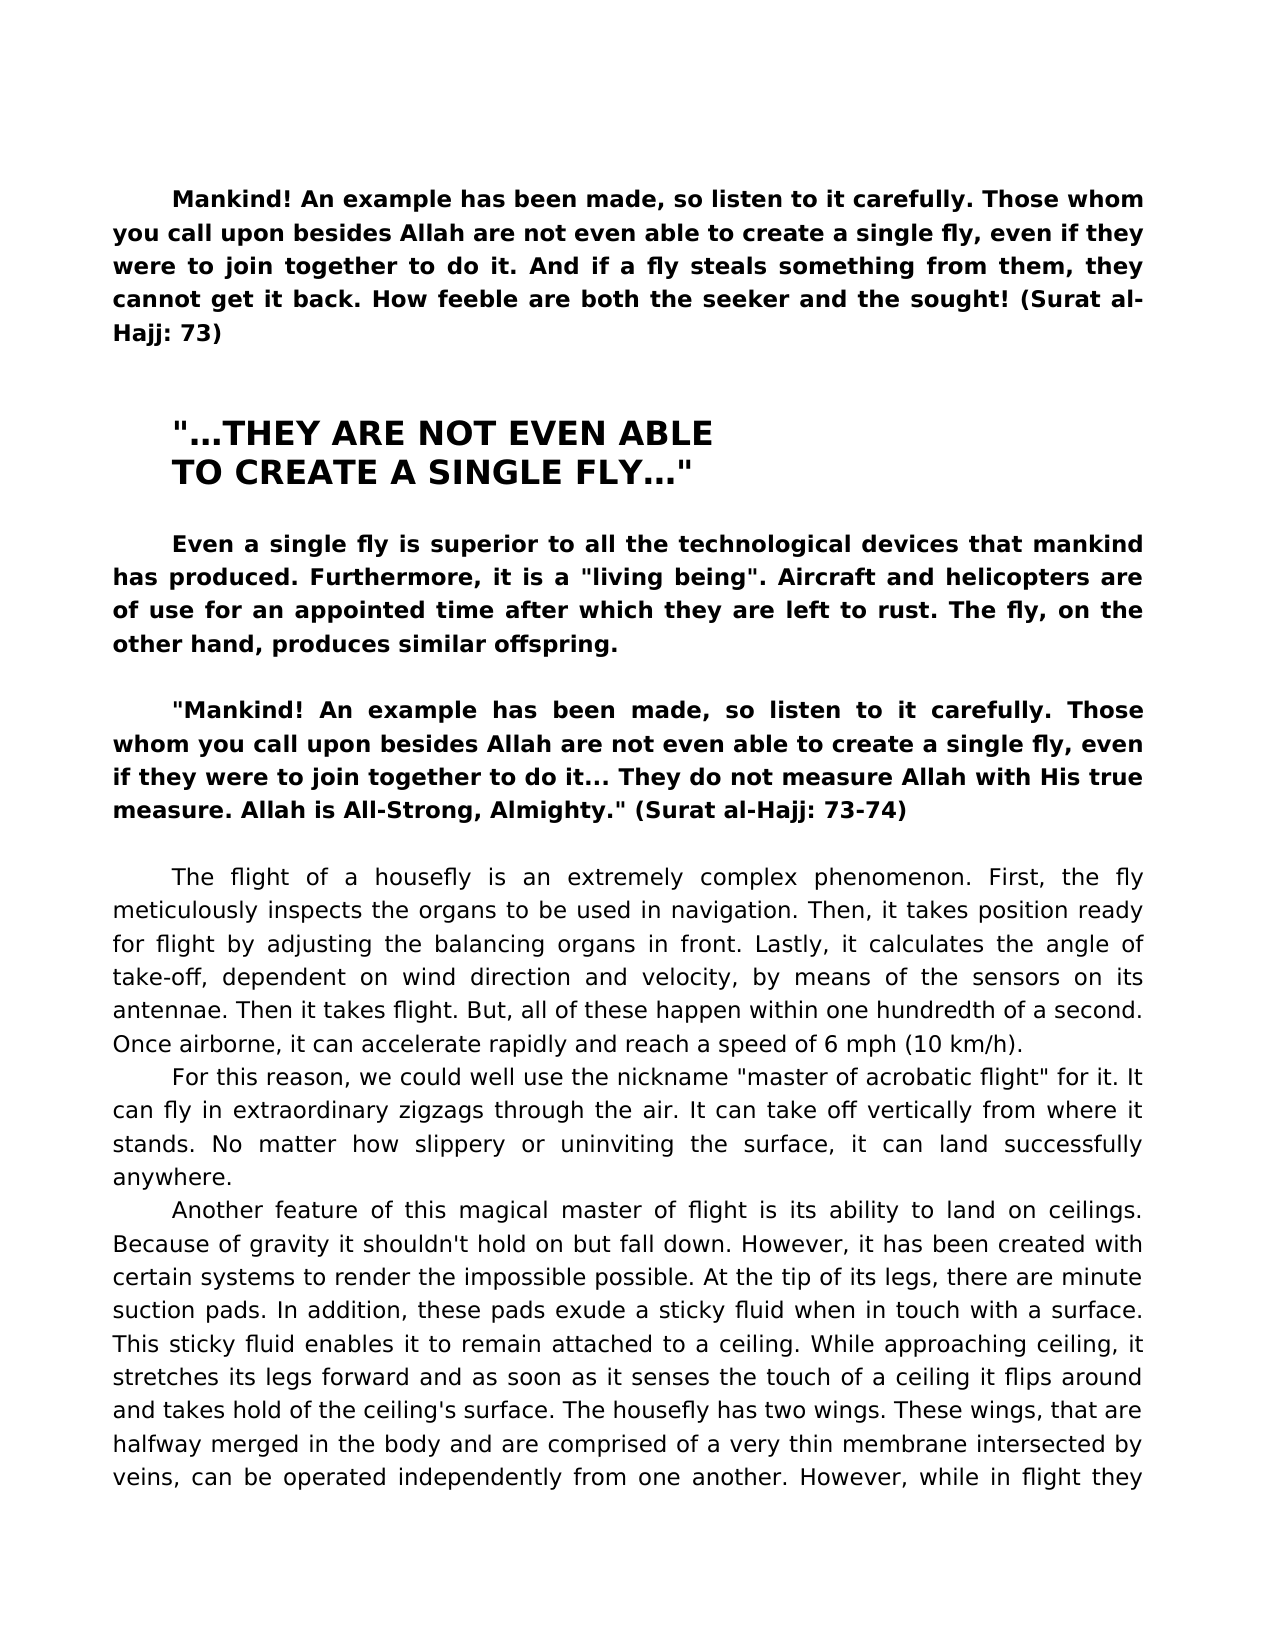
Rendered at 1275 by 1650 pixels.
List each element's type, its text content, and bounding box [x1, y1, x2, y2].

text Mankind! An example has been made, so listen to it carefully. Those whom you call upon besides Allah are not even able to create a single fly, even if they were to join together to do it. And if a fly steals something from them, they cannot get it back. How feeble are both the seeker and the sought! (Surat al-Hajj: 73) [112, 181, 1145, 348]
subtitle Even a single fly is superior to all the technological devices that mankind has produced. Furthermore, it is a "living being". Aircraft and helicopters are of use for an appointed time after which they are left to rust. The fly, on the other hand, produces similar offspring. [112, 525, 1145, 659]
text For this reason, we could well use the nickname "master of acrobatic flight" for it. It can fly in extraordinary zigzags through the air. It can take off vertically from where it stands. No matter how slippery or uninviting the surface, it can land successfully anywhere. [112, 1059, 1145, 1192]
text Another feature of this magical master of flight is its ability to land on ceilings. Because of gravity it shouldn't hold on but fall down. However, it has been created with certain systems to render the impossible possible. At the tip of its legs, there are minute suction pads. In addition, these pads exude a sticky fluid when in touch with a surface. This sticky fluid enables it to remain attached to a ceiling. While approaching ceiling, it stretches its legs forward and as soon as it senses the touch of a ceiling it flips around and takes hold of the ceiling's surface. The housefly has two wings. These wings, that are halfway merged in the body and are comprised of a very thin membrane intersected by veins, can be operated independently from one another. However, while in flight they [112, 1192, 1145, 1492]
text The flight of a housefly is an extremely complex phenomenon. First, the fly meticulously inspects the organs to be used in navigation. Then, it takes position ready for flight by adjusting the balancing organs in front. Lastly, it calculates the angle of take-off, dependent on wind direction and velocity, by means of the sensors on its antennae. Then it takes flight. But, all of these happen within one hundredth of a second. Once airborne, it can accelerate rapidly and reach a speed of 6 mph (10 km/h). [112, 859, 1145, 1059]
subtitle "Mankind! An example has been made, so listen to it carefully. Those whom you call upon besides Allah are not even able to create a single fly, even if they were to join together to do it... They do not measure Allah with His true measure. Allah is All-Strong, Almighty." (Surat al-Hajj: 73-74) [112, 692, 1145, 825]
subtitle TO CREATE A SINGLE FLY…" [112, 453, 1145, 492]
subtitle "…THEY ARE NOT EVEN ABLE [112, 414, 1145, 453]
